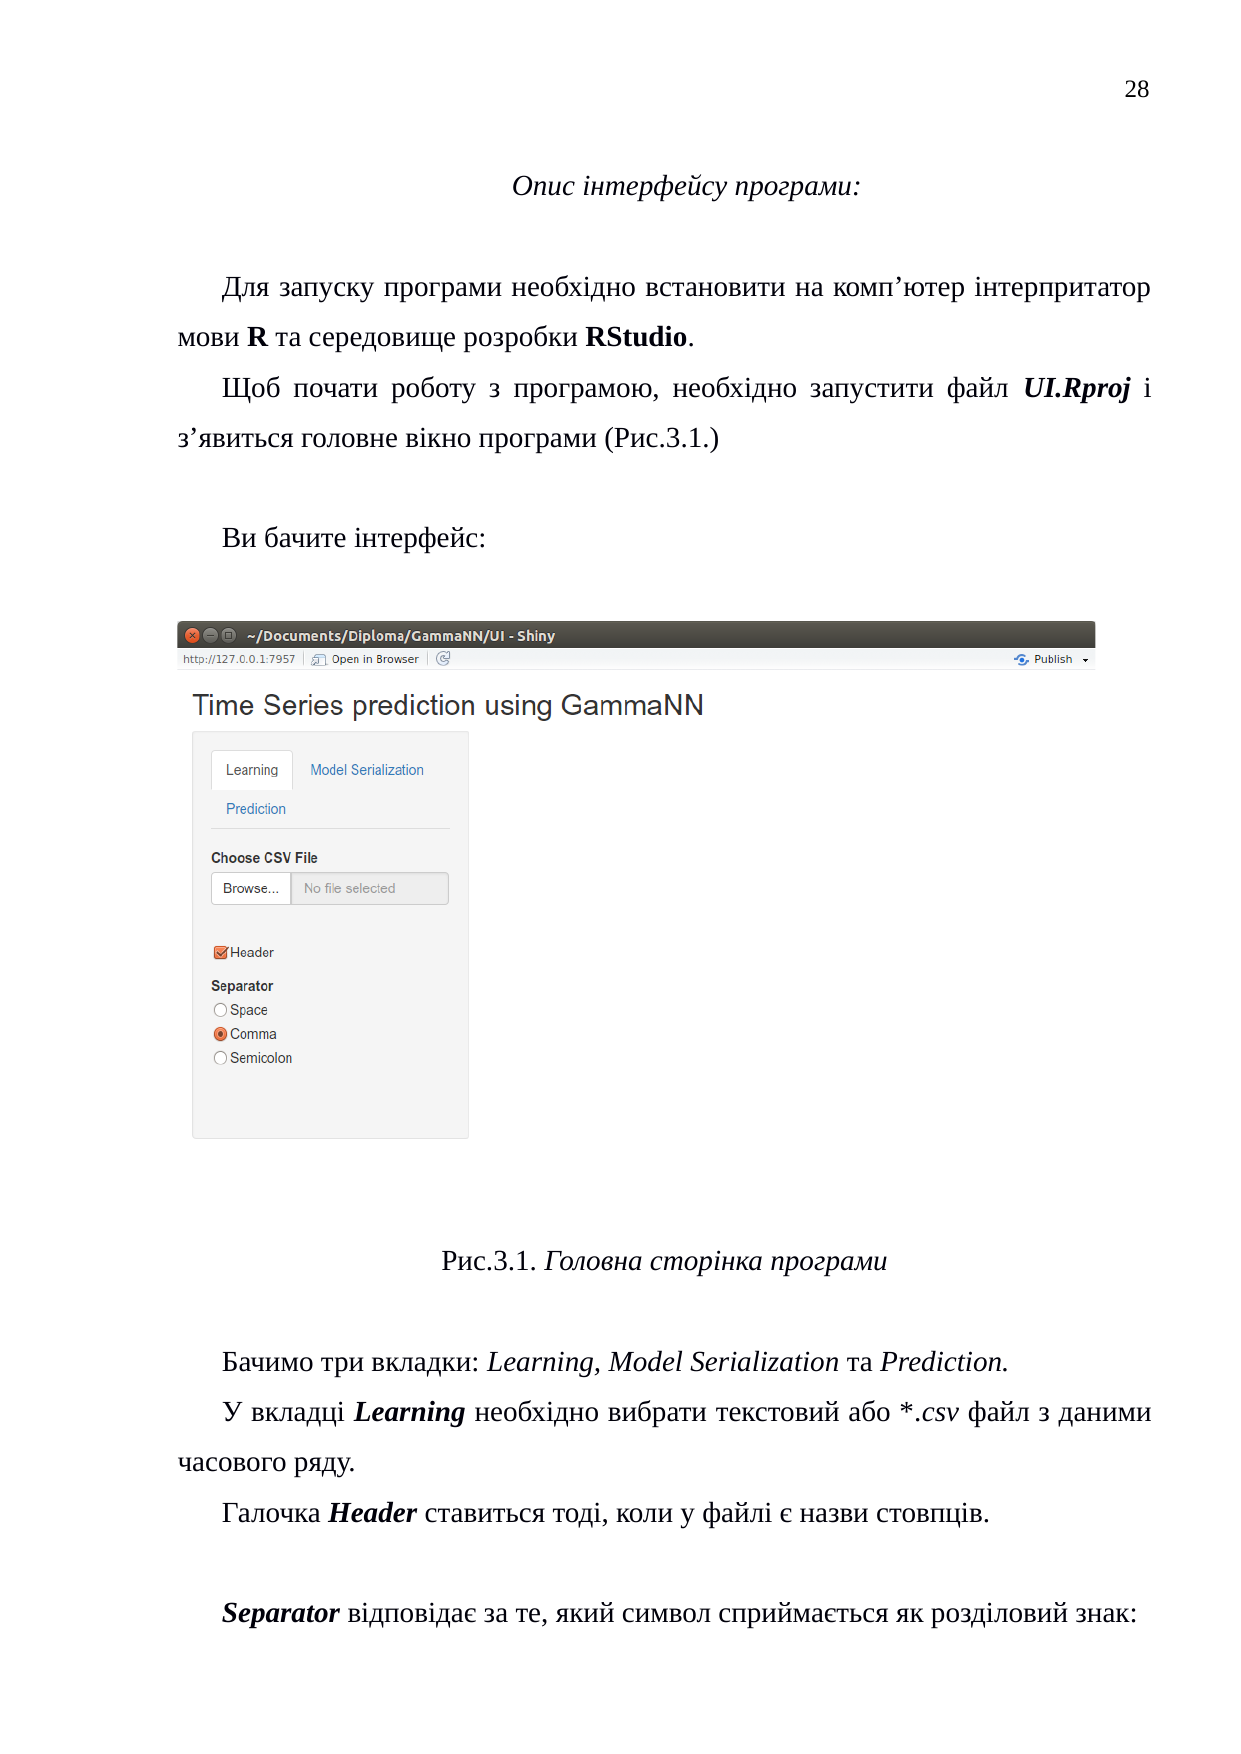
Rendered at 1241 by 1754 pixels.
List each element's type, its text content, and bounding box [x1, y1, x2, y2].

text Рис.3.1. Головна сторінка програми [177, 1243, 1152, 1277]
text Щоб почати роботу з програмою, необхідно запустити файл UI.Rproj і з’явиться головне вікно програми (Рис.3.1.) [177, 370, 1152, 453]
text Ви бачите інтерфейс: [177, 521, 1152, 554]
text Опис інтерфейсу програми: [177, 168, 1152, 202]
picture [177, 621, 1096, 1229]
text У вкладці Learning необхідно вибрати текстовий або *.csv файл з даними часового ряду. [177, 1394, 1152, 1478]
text Для запуску програми необхідно встановити на комп’ютер інтерпритатор мови R та середовище розробки RStudio. [177, 269, 1152, 353]
text Separator відповідає за те, який символ сприймається як розділовий знак: [177, 1596, 1152, 1629]
text Галочка Header ставиться тоді, коли у файлі є назви стовпців. [177, 1495, 1152, 1528]
text Бачимо три вкладки: Learning, Model Serialization та Prediction. [177, 1344, 1152, 1377]
